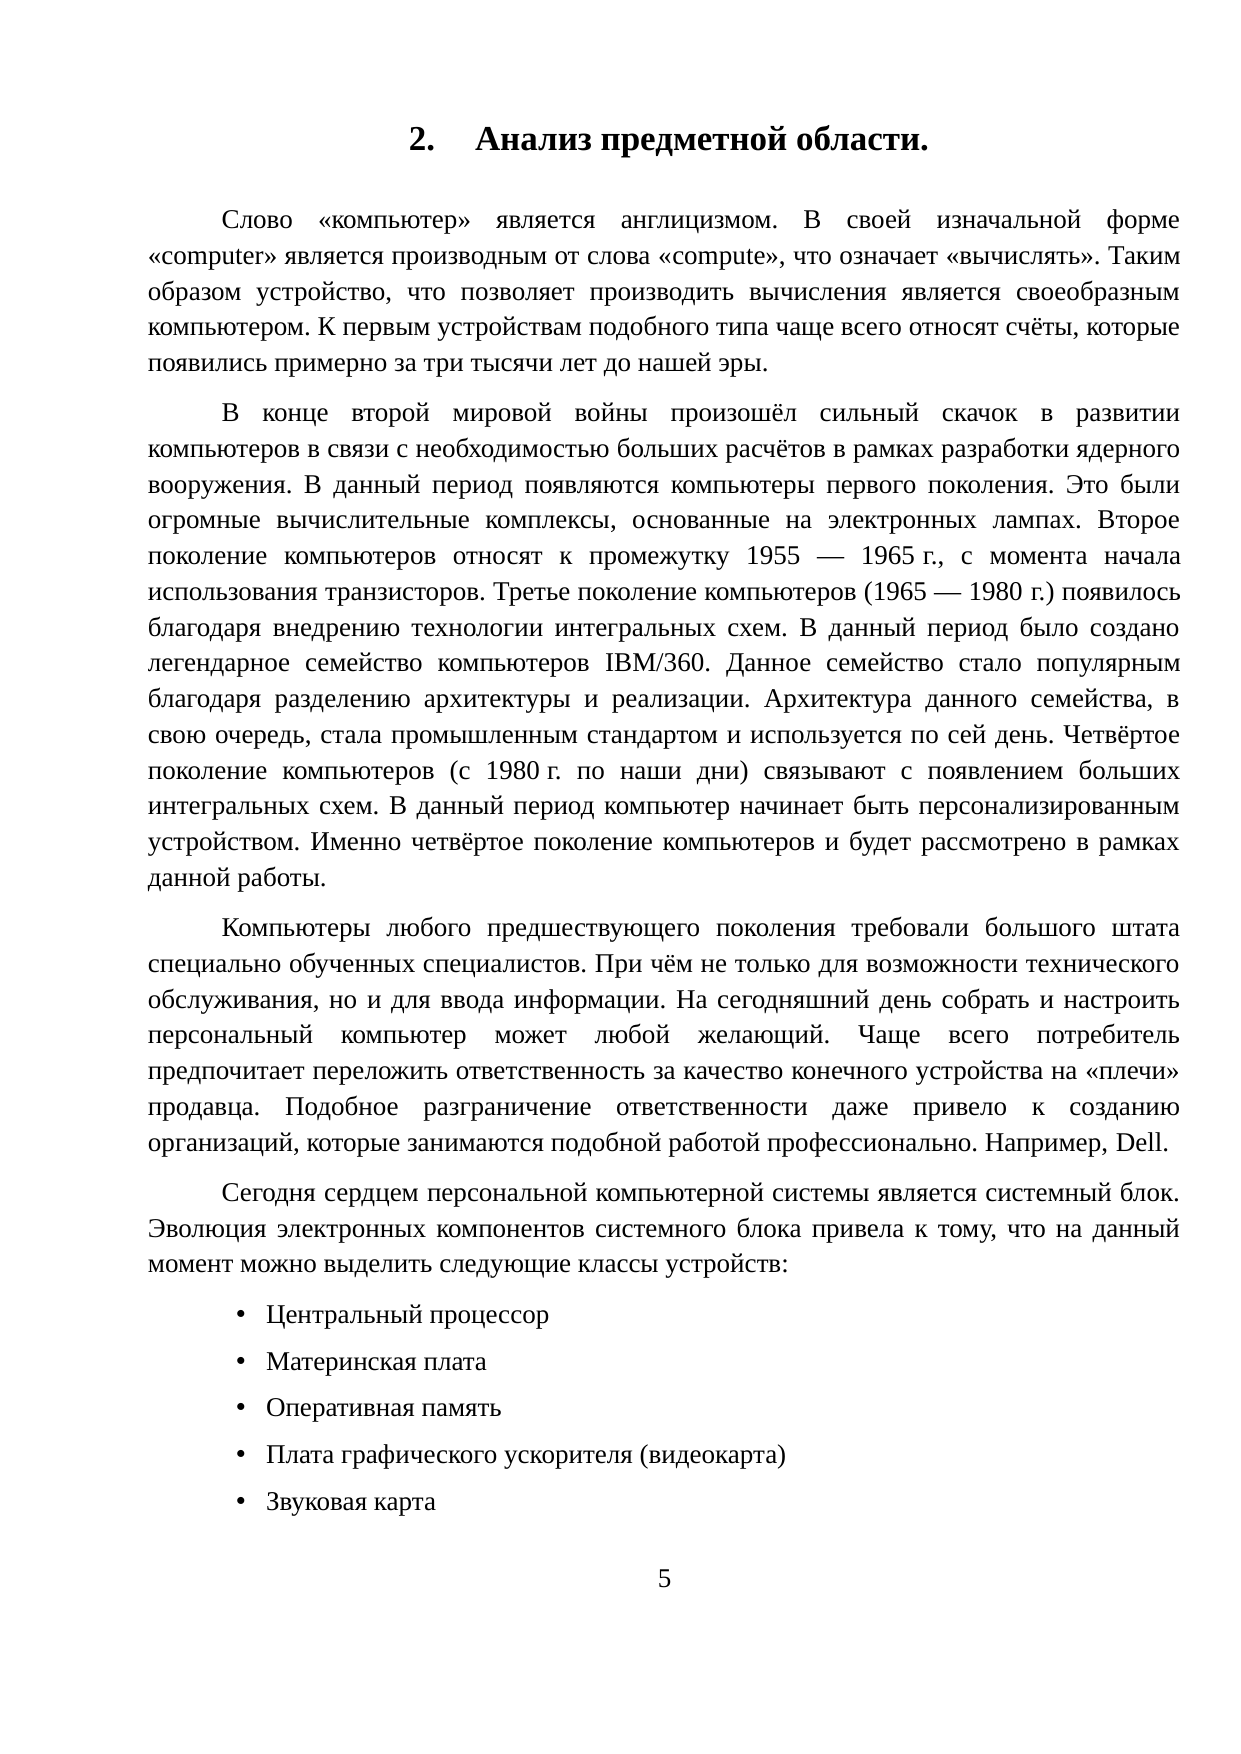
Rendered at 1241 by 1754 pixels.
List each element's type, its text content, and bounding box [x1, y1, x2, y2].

text Слово «компьютер» является англицизмом. В своей изначальной форме «computer» является производным от слова «compute», что означает «вычислять». Таким образом устройство, что позволяет производить вычисления является своеобразным компьютером. К первым устройствам подобного типа чаще всего относят счёты, которые появились примерно за три тысячи лет до нашей эры. [148, 203, 1181, 377]
text В конце второй мировой войны произошёл сильный скачок в развитии компьютеров в связи с необходимостью больших расчётов в рамках разработки ядерного вооружения. В данный период появляются компьютеры первого поколения. Это были огромные вычислительные комплексы, основанные на электронных лампах. Второе поколение компьютеров относят к промежутку 1955 — 1965 г., с момента начала использования транзисторов. Третье поколение компьютеров (1965 — 1980 г.) появилось благодаря внедрению технологии интегральных схем. В данный период было создано легендарное семейство компьютеров IBM/360. Данное семейство стало популярным благодаря разделению архитектуры и реализации. Архитектура данного семейства, в свою очередь, стала промышленным стандартом и используется по сей день. Четвёртое поколение компьютеров (с 1980 г. по наши дни) связывают с появлением больших интегральных схем. В данный период компьютер начинает быть персонализированным устройством. Именно четвёртое поколение компьютеров и будет рассмотрено в рамках данной работы. [148, 396, 1181, 892]
text Сегодня сердцем персональной компьютерной системы является системный блок. Эволюция электронных компонентов системного блока привела к тому, что на данный момент можно выделить следующие классы устройств: [148, 1176, 1181, 1278]
list Звуковая карта [236, 1485, 1181, 1516]
list Материнская плата [236, 1344, 1181, 1376]
list Плата графического ускорителя (видеокарта) [236, 1438, 1181, 1469]
text Компьютеры любого предшествующего поколения требовали большого штата специально обученных специалистов. При чём не только для возможности технического обслуживания, но и для ввода информации. На сегодняшний день собрать и настроить персональный компьютер может любой желающий. Чаще всего потребитель предпочитает переложить ответственность за качество конечного устройства на «плечи» продавца. Подобное разграничение ответственности даже привело к созданию организаций, которые занимаются подобной работой профессионально. Например, Dell. [148, 911, 1181, 1157]
subtitle Анализ предметной области. [148, 118, 1181, 158]
list Оперативная память [236, 1391, 1181, 1423]
list Центральный процессор [236, 1298, 1181, 1329]
